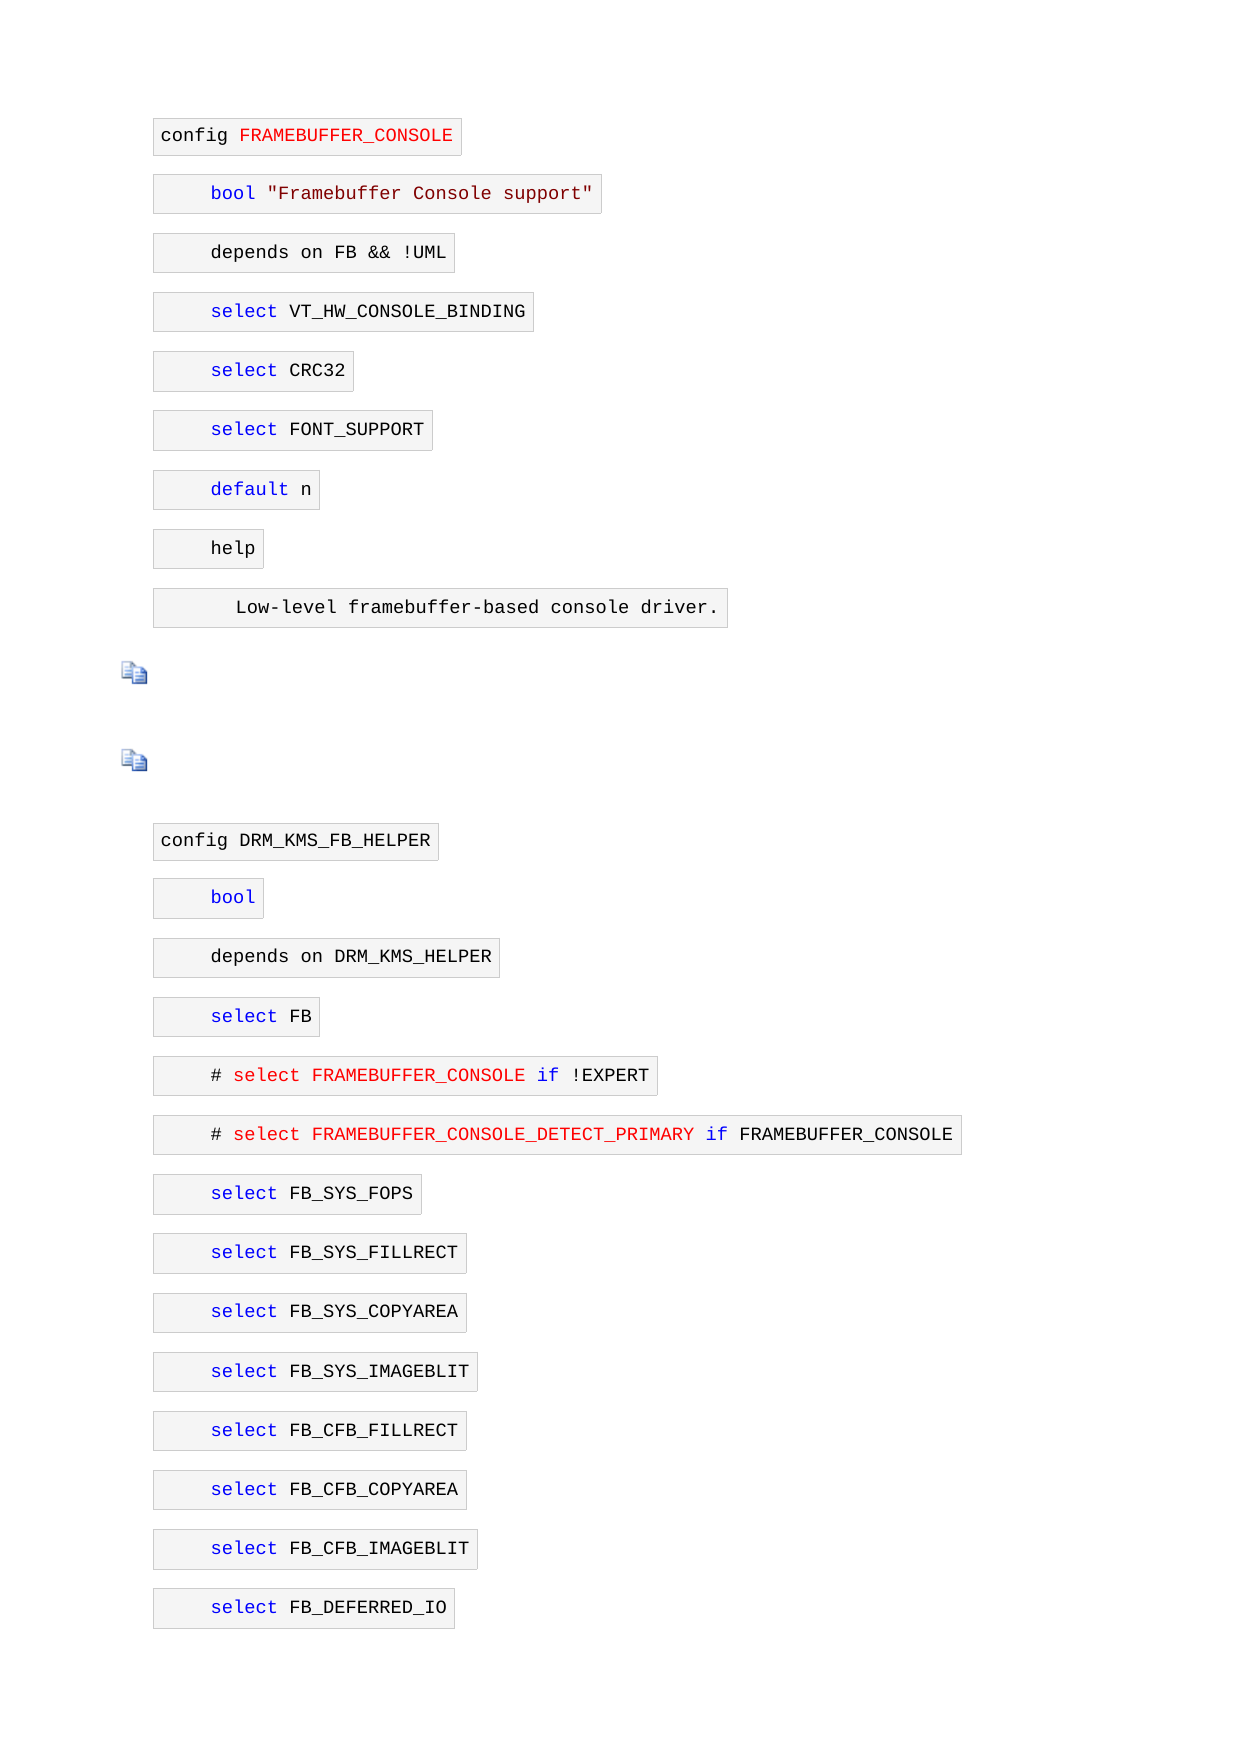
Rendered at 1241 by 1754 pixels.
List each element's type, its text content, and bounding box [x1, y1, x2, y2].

text select FB_DEFERRED_IO [154, 1589, 454, 1628]
text [439, 823, 1122, 860]
text [422, 1174, 1122, 1214]
text [500, 937, 1122, 977]
text [455, 233, 1122, 272]
text select FB_SYS_IMAGEBLIT [154, 1353, 477, 1391]
text select FB_CFB_IMAGEBLIT [154, 1530, 477, 1569]
text help [154, 530, 263, 568]
text [455, 1588, 1122, 1628]
text [478, 1352, 1122, 1391]
text bool "Framebuffer Console support" [154, 175, 601, 213]
text default n [154, 471, 319, 509]
text [264, 529, 1122, 568]
text select FONT_SUPPORT [154, 411, 432, 450]
text [433, 410, 1122, 450]
text select FB_SYS_FOPS [154, 1175, 421, 1214]
text [320, 469, 1122, 509]
text # select FRAMEBUFFER_CONSOLE_DETECT_PRIMARY if FRAMEBUFFER_CONSOLE [154, 1116, 961, 1154]
text depends on FB && !UML [154, 234, 454, 272]
text [354, 351, 1122, 391]
text # select FRAMEBUFFER_CONSOLE if !EXPERT [154, 1057, 657, 1095]
text [462, 118, 1122, 155]
text config DRM_KMS_FB_HELPER [154, 824, 438, 860]
text [602, 174, 1122, 213]
text [467, 1233, 1122, 1273]
text [534, 292, 1122, 332]
text select FB_SYS_FILLRECT [154, 1234, 466, 1273]
text [467, 1292, 1122, 1332]
text select FB_SYS_COPYAREA [154, 1294, 466, 1332]
text [467, 1470, 1122, 1509]
text [478, 1529, 1122, 1569]
text bool [154, 879, 263, 918]
text Low-level framebuffer-based console driver. [154, 589, 727, 627]
text select CRC32 [154, 352, 353, 391]
text depends on DRM_KMS_HELPER [154, 939, 499, 977]
text [728, 588, 1122, 627]
picture [118, 742, 153, 777]
text [658, 1056, 1122, 1095]
text select FB_CFB_COPYAREA [154, 1471, 466, 1509]
picture [118, 655, 153, 690]
text select FB_CFB_FILLRECT [154, 1412, 466, 1450]
text [467, 1411, 1122, 1450]
text [962, 1115, 1122, 1154]
text [264, 878, 1122, 918]
text [320, 997, 1122, 1036]
text select VT_HW_CONSOLE_BINDING [154, 293, 533, 331]
text config FRAMEBUFFER_CONSOLE [154, 119, 461, 155]
text select FB [154, 998, 319, 1036]
